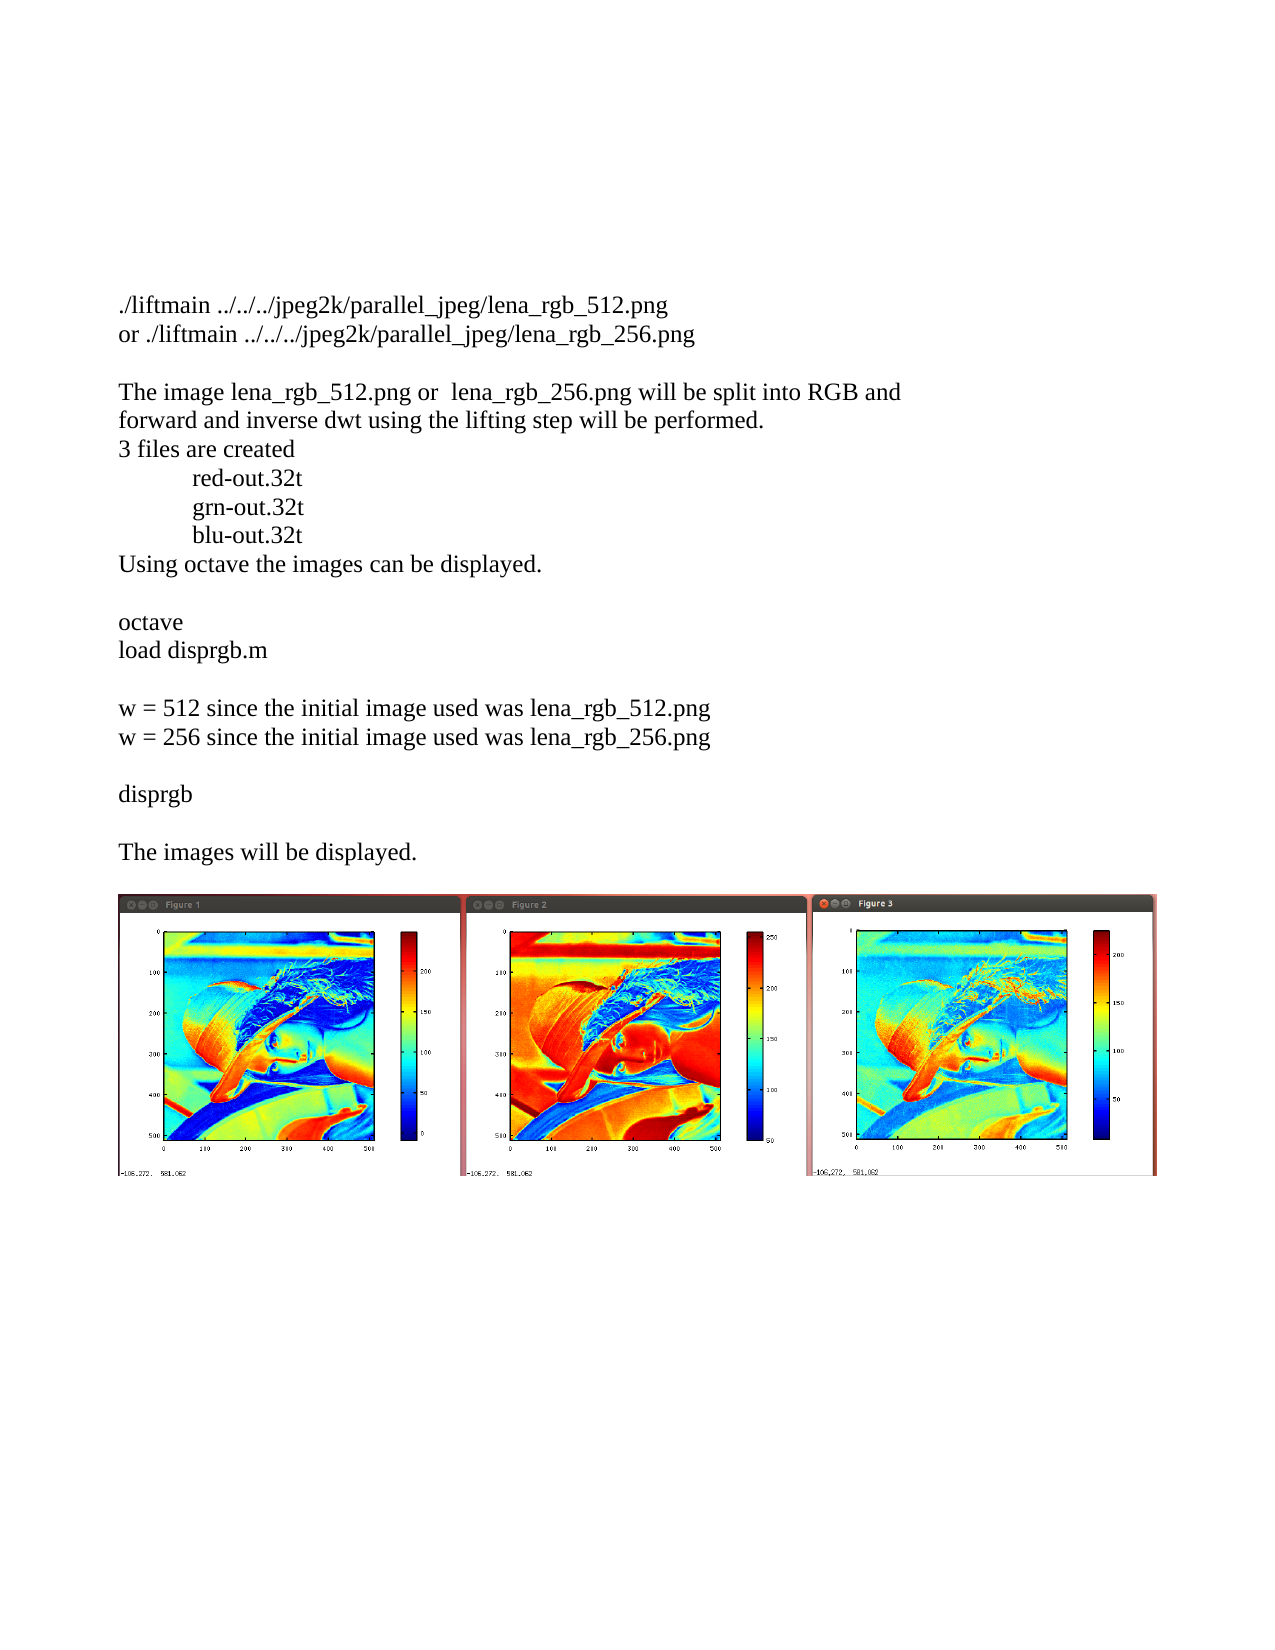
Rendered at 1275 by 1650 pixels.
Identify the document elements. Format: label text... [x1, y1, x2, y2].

text The images will be displayed. [118, 837, 1157, 866]
text w = 512 since the initial image used was lena_rgb_512.png [118, 693, 1157, 722]
text w = 256 since the initial image used was lena_rgb_256.png [118, 722, 1157, 751]
picture [118, 894, 1157, 1176]
text octave [118, 607, 1157, 636]
text disprgb [118, 779, 1157, 808]
text ./liftmain ../../../jpeg2k/parallel_jpeg/lena_rgb_512.png [118, 291, 1157, 319]
text 3 files are created [118, 434, 1157, 463]
text Using octave the images can be displayed. [118, 549, 1157, 578]
text or ./liftmain ../../../jpeg2k/parallel_jpeg/lena_rgb_256.png [118, 319, 1157, 348]
text red-out.32t [118, 463, 1157, 492]
text blu-out.32t [118, 521, 1157, 549]
text load disprgb.m [118, 636, 1157, 664]
text forward and inverse dwt using the lifting step will be performed. [118, 406, 1157, 434]
text The image lena_rgb_512.png or lena_rgb_256.png will be split into RGB and [118, 377, 1157, 406]
text grn-out.32t [118, 492, 1157, 521]
